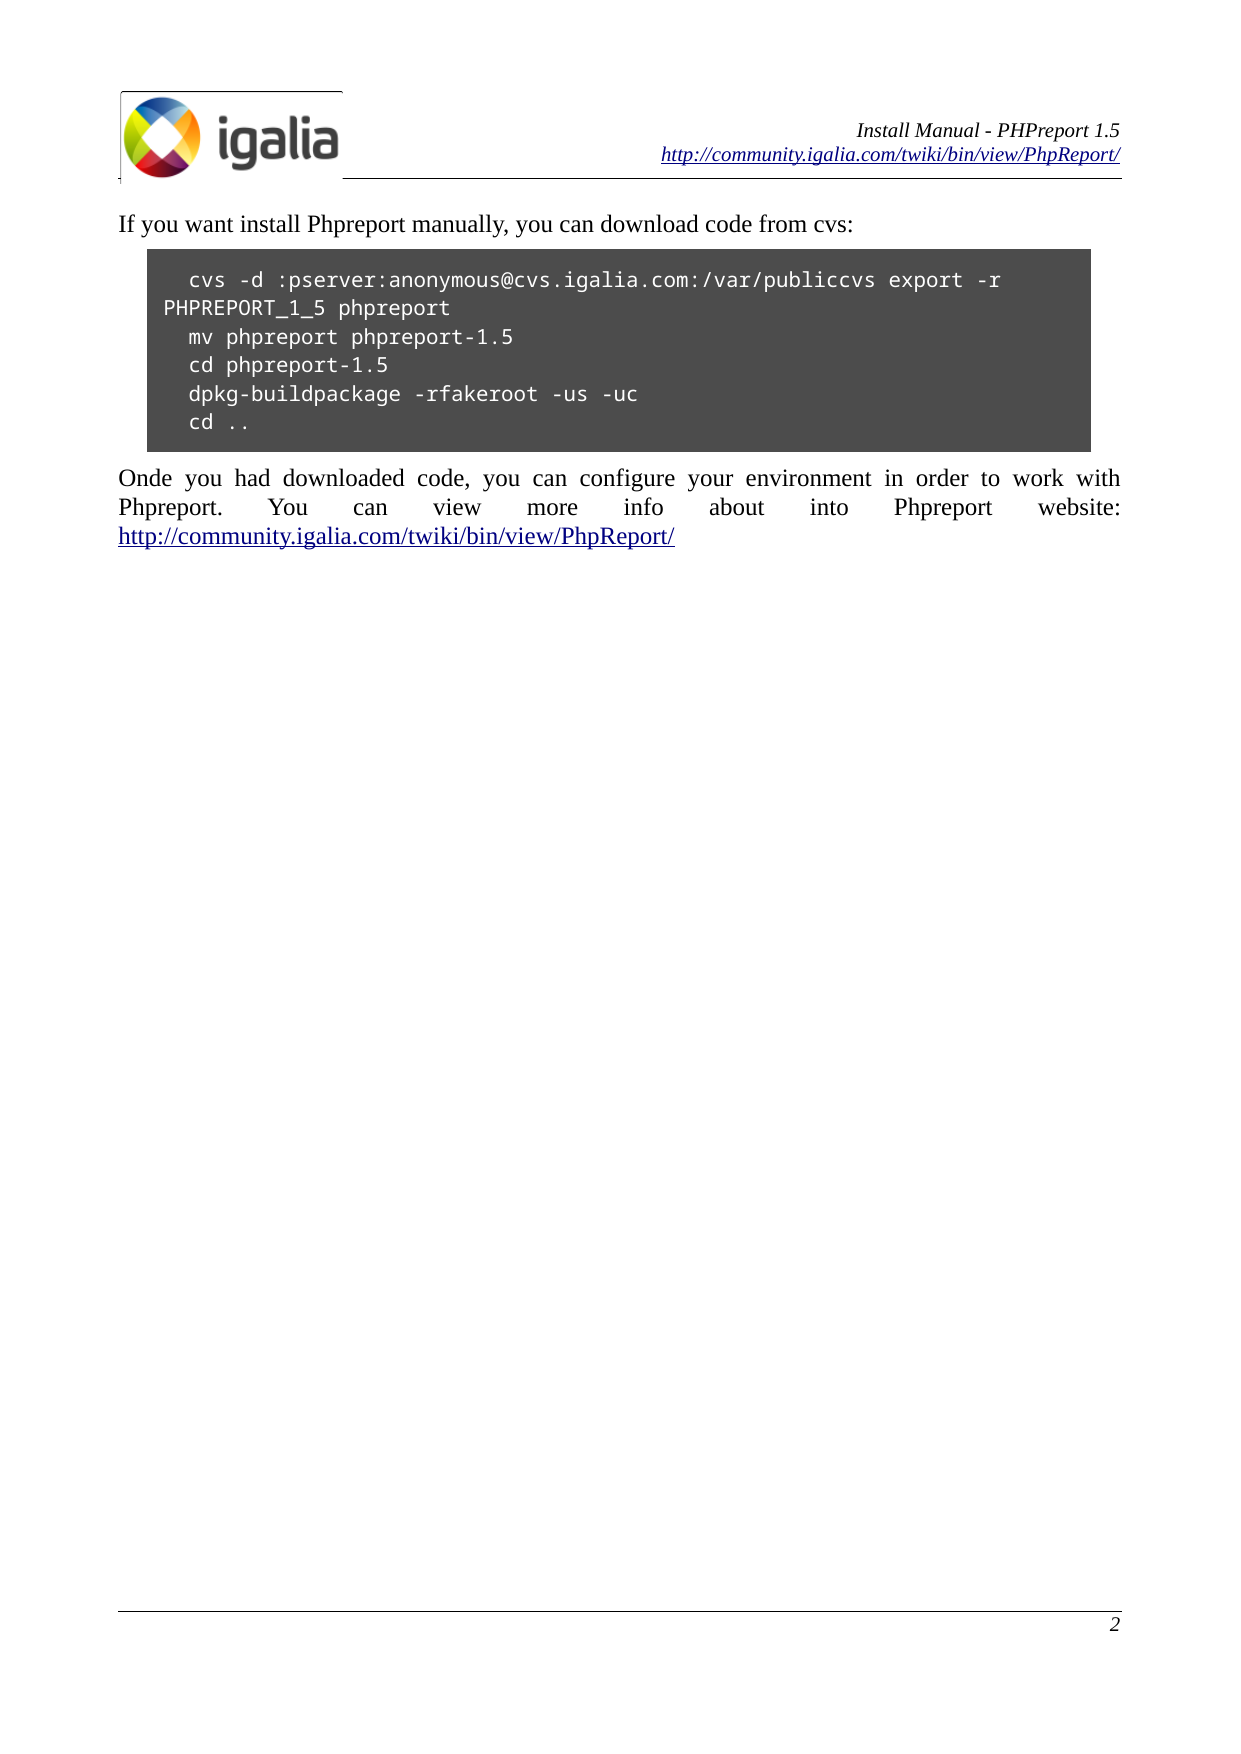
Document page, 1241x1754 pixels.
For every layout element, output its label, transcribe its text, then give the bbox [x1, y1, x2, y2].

text mv phpreport phpreport-1.5 [148, 306, 1090, 334]
text If you want install Phpreport manually, you can download code from cvs: [118, 209, 1122, 237]
text cvs -d :pserver:anonymous@cvs.igalia.com:/var/publiccvs export -r PHPREPORT_1_5 phpreport [148, 250, 1090, 306]
text Onde you had downloaded code, you can configure your environment in order to work with Phpreport. You can view more info about into Phpreport website: http://community.igalia.com/twiki/bin/view/PhpReport/ [118, 463, 1122, 549]
text cd phpreport-1.5 [148, 334, 1090, 363]
text dpkg-buildpackage -rfakeroot -us -uc [148, 363, 1090, 391]
text cd .. [148, 391, 1090, 451]
picture [120, 91, 343, 184]
